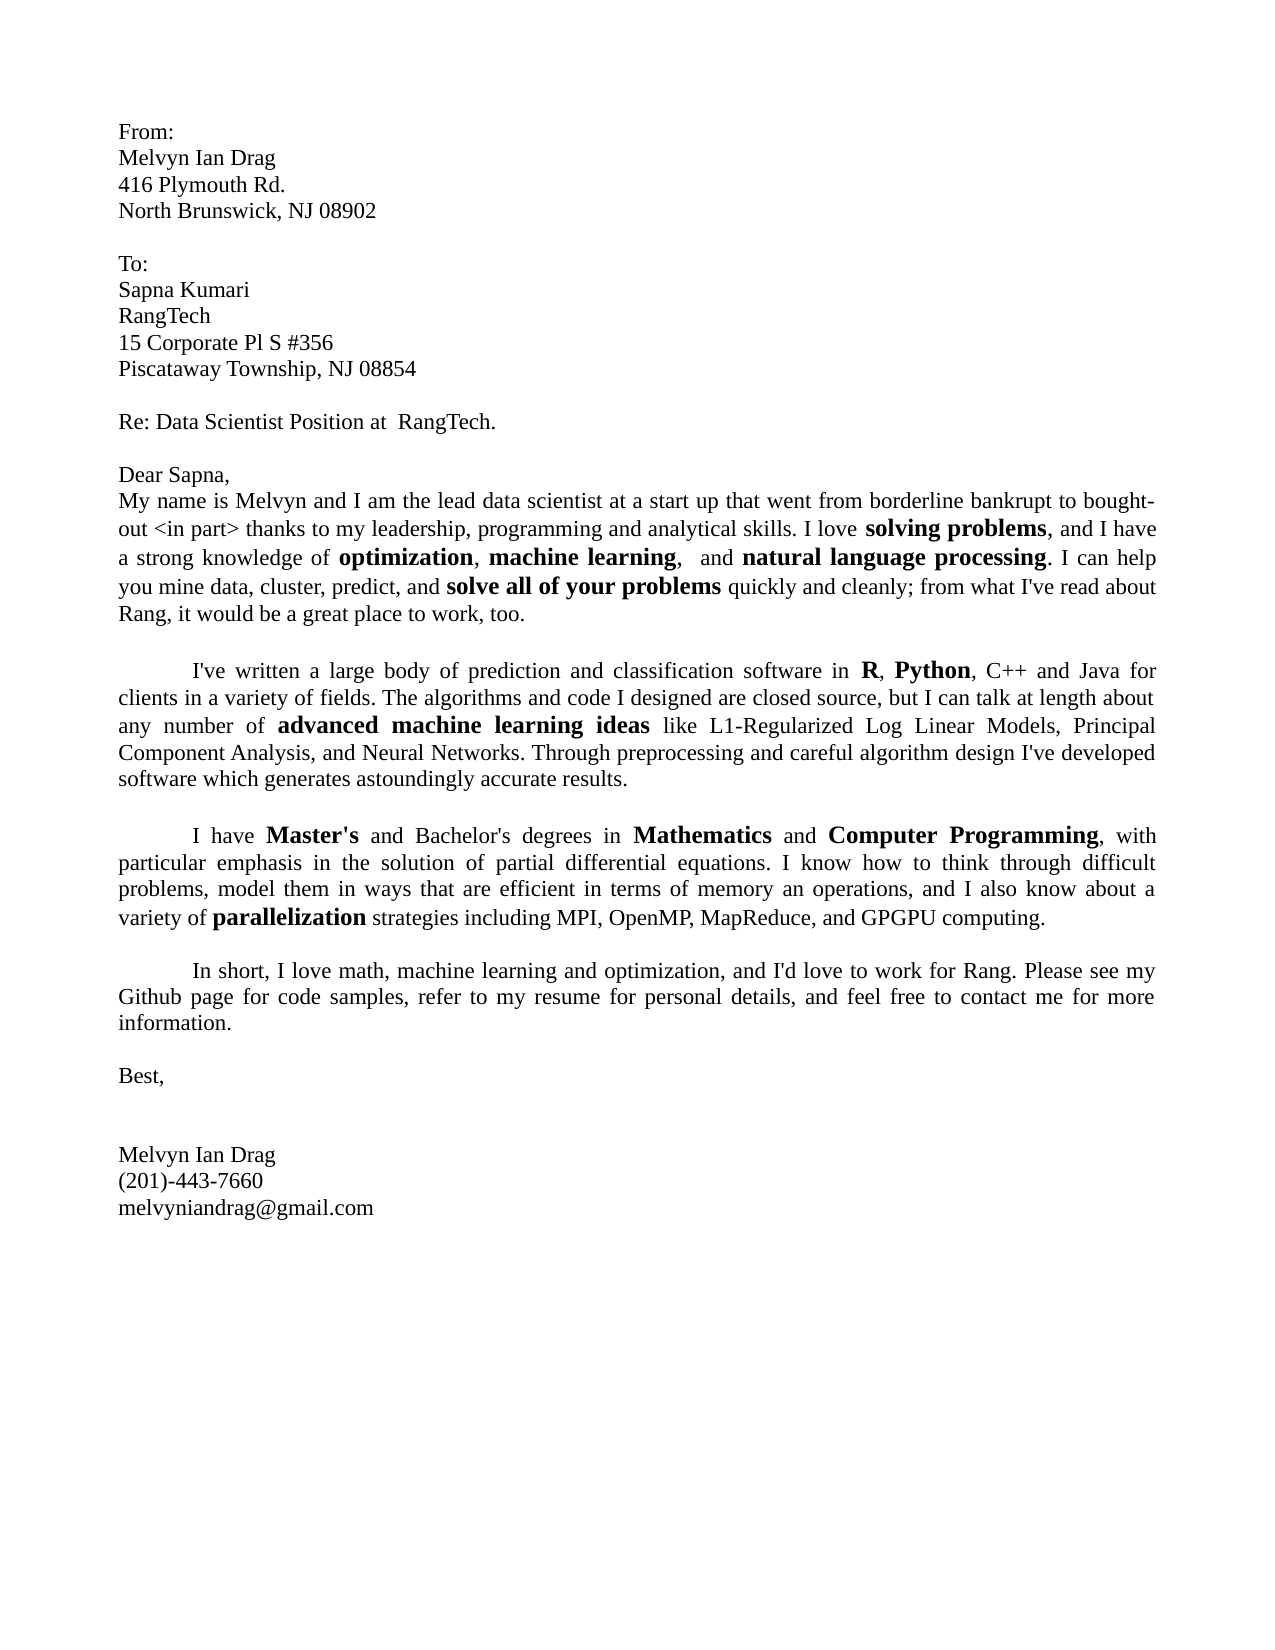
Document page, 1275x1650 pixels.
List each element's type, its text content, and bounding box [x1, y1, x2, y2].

text Melvyn Ian Drag [118, 1141, 1157, 1167]
text From: [118, 118, 1157, 144]
text Dear Sapna, [118, 461, 1157, 487]
text Best, [118, 1062, 1157, 1088]
text 416 Plymouth Rd. [118, 171, 1157, 197]
text melvyniandrag@gmail.com [118, 1194, 1157, 1220]
text I have Master's and Bachelor's degrees in Mathematics and Computer Programming, with particular emphasis in the solution of partial differential equations. I know how to think through difficult problems, model them in ways that are efficient in terms of memory an operations, and I also know about a variety of parallelization strategies including MPI, OpenMP, MapReduce, and GPGPU computing. [118, 820, 1157, 930]
text Sapna Kumari [118, 276, 1157, 303]
text My name is Melvyn and I am the lead data scientist at a start up that went from borderline bankrupt to bought-out <in part> thanks to my leadership, programming and analytical skills. I love solving problems, and I have a strong knowledge of optimization, machine learning, and natural language processing. I can help you mine data, cluster, predict, and solve all of your problems quickly and cleanly; from what I've read about Rang, it would be a great place to work, too. [118, 487, 1157, 626]
text I've written a large body of prediction and classification software in R, Python, C++ and Java for clients in a variety of fields. The algorithms and code I designed are closed source, but I can talk at length about any number of advanced machine learning ideas like L1-Regularized Log Linear Models, Principal Component Analysis, and Neural Networks. Through preprocessing and careful algorithm design I've developed software which generates astoundingly accurate results. [118, 655, 1157, 791]
text North Brunswick, NJ 08902 [118, 197, 1157, 223]
text 15 Corporate Pl S #356 [118, 329, 1157, 355]
text In short, I love math, machine learning and optimization, and I'd love to work for Rang. Please see my Github page for code samples, refer to my resume for personal details, and feel free to contact me for more information. [118, 957, 1157, 1036]
text RangTech [118, 303, 1157, 329]
text To: [118, 250, 1157, 276]
text Melvyn Ian Drag [118, 144, 1157, 171]
text Re: Data Scientist Position at RangTech. [118, 408, 1157, 434]
text Piscataway Township, NJ 08854 [118, 355, 1157, 382]
text (201)-443-7660 [118, 1167, 1157, 1194]
